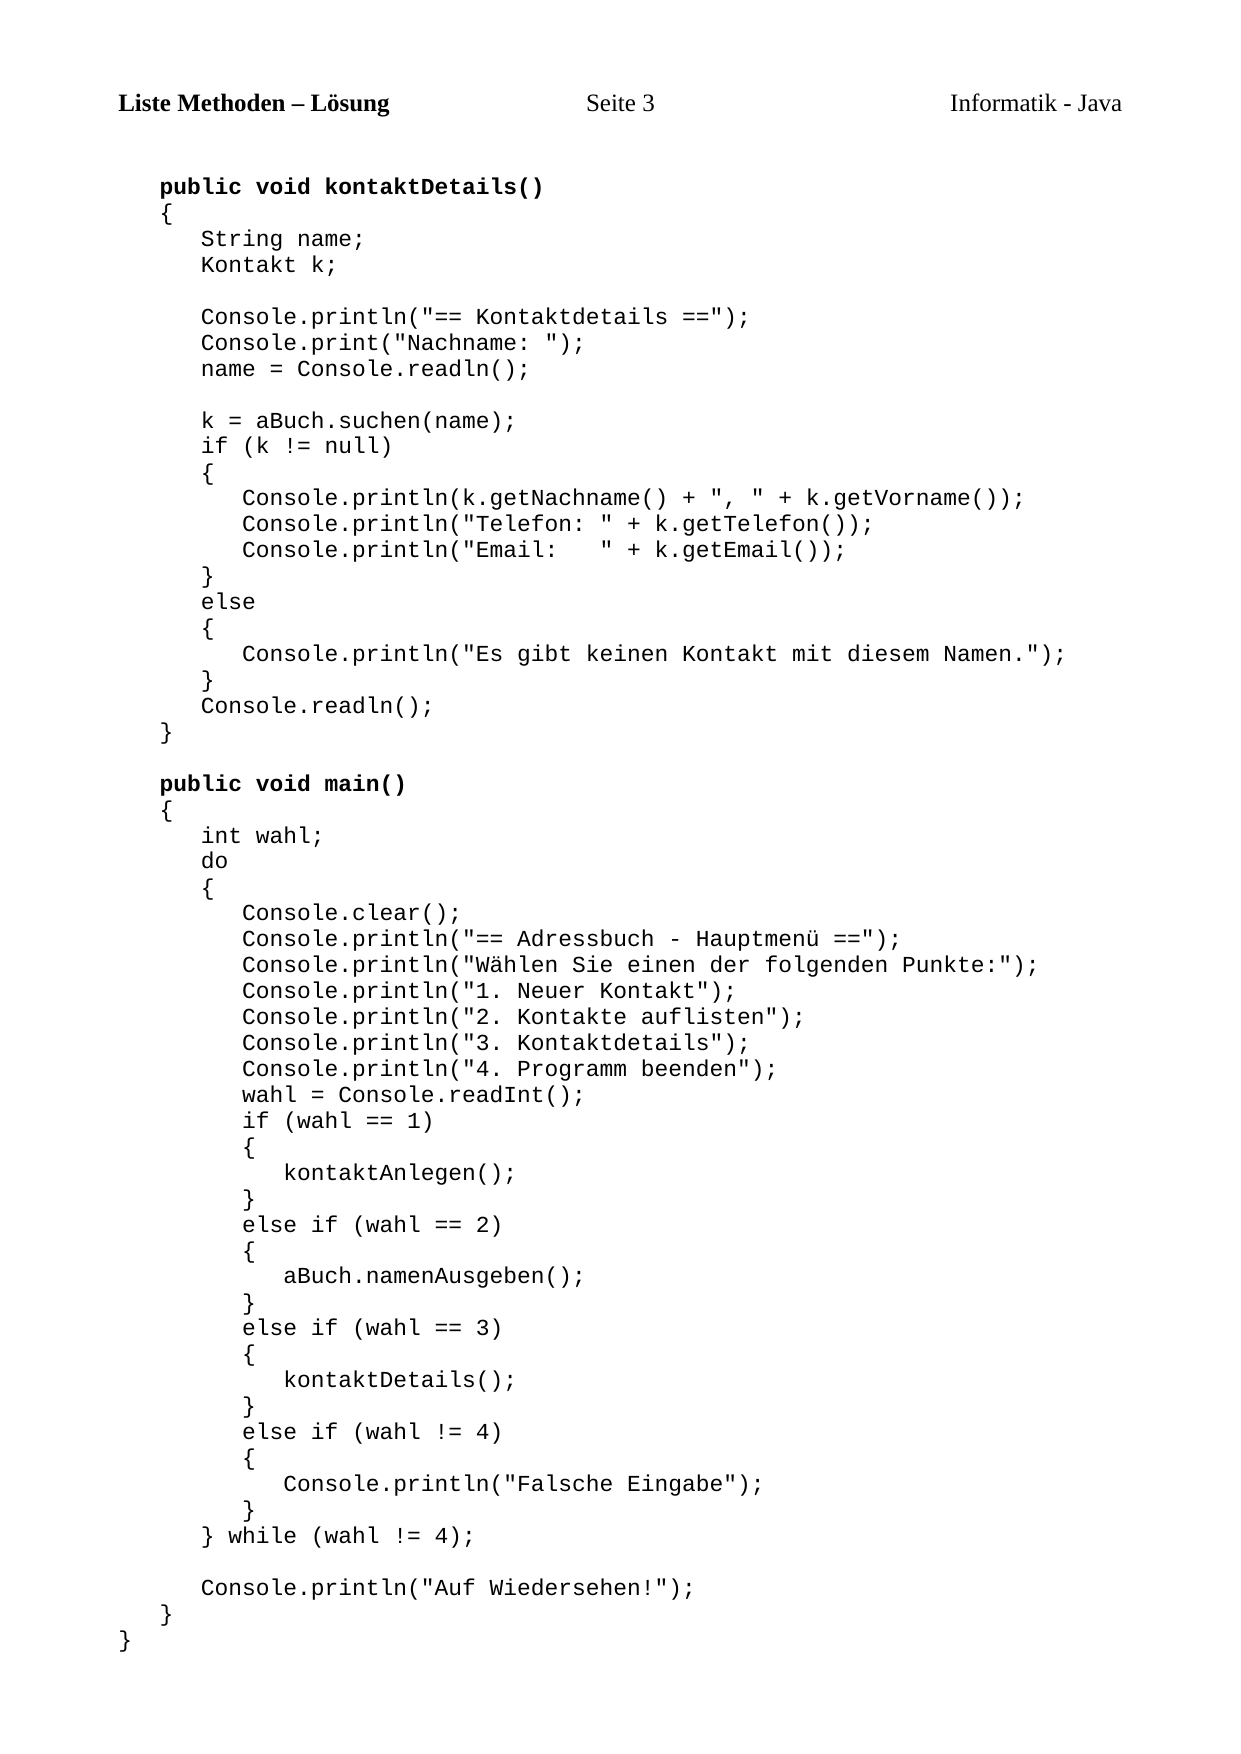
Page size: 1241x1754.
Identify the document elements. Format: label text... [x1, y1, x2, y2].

text Console.println("Falsche Eingabe"); [118, 1472, 1122, 1498]
text String name; [118, 227, 1122, 253]
text Console.println("== Kontaktdetails =="); [118, 305, 1122, 331]
text kontaktAnlegen(); [118, 1161, 1122, 1187]
text Console.println("2. Kontakte auflisten"); [118, 1006, 1122, 1031]
text Console.readln(); [118, 694, 1122, 720]
text Console.println("Auf Wiedersehen!"); [118, 1576, 1122, 1602]
text if (wahl == 1) [118, 1109, 1122, 1135]
text k = aBuch.suchen(name); [118, 409, 1122, 435]
text name = Console.readln(); [118, 357, 1122, 383]
text } [118, 1628, 1122, 1654]
text aBuch.namenAusgeben(); [118, 1265, 1122, 1291]
text } [118, 1291, 1122, 1317]
text { [118, 201, 1122, 227]
text Console.println(k.getNachname() + ", " + k.getVorname()); [118, 487, 1122, 513]
text } [118, 1602, 1122, 1628]
text { [118, 798, 1122, 824]
text Console.println("3. Kontaktdetails"); [118, 1031, 1122, 1057]
text if (k != null) [118, 435, 1122, 461]
text else if (wahl == 2) [118, 1213, 1122, 1239]
text { [118, 1343, 1122, 1369]
text Console.clear(); [118, 902, 1122, 928]
text Console.println("Es gibt keinen Kontakt mit diesem Namen."); [118, 642, 1122, 668]
text public void kontaktDetails() [118, 176, 1122, 201]
text { [118, 876, 1122, 902]
text } [118, 720, 1122, 746]
text Kontakt k; [118, 253, 1122, 279]
text Console.println("Telefon: " + k.getTelefon()); [118, 513, 1122, 539]
text int wahl; [118, 824, 1122, 850]
text public void main() [118, 772, 1122, 798]
text Console.println("1. Neuer Kontakt"); [118, 979, 1122, 1006]
text } [118, 564, 1122, 591]
text } [118, 1498, 1122, 1524]
text Console.println("4. Programm beenden"); [118, 1057, 1122, 1083]
text { [118, 616, 1122, 642]
text else if (wahl != 4) [118, 1421, 1122, 1446]
text else [118, 591, 1122, 616]
text } [118, 1394, 1122, 1421]
text wahl = Console.readInt(); [118, 1083, 1122, 1109]
text Console.println("Wählen Sie einen der folgenden Punkte:"); [118, 954, 1122, 979]
text Console.println("Email: " + k.getEmail()); [118, 539, 1122, 564]
text { [118, 1135, 1122, 1161]
text kontaktDetails(); [118, 1369, 1122, 1394]
text Console.print("Nachname: "); [118, 331, 1122, 357]
text { [118, 461, 1122, 487]
text } [118, 668, 1122, 694]
text do [118, 850, 1122, 876]
text } [118, 1187, 1122, 1213]
text { [118, 1446, 1122, 1472]
text { [118, 1239, 1122, 1265]
text } while (wahl != 4); [118, 1524, 1122, 1550]
text else if (wahl == 3) [118, 1317, 1122, 1343]
text Console.println("== Adressbuch - Hauptmenü =="); [118, 928, 1122, 954]
